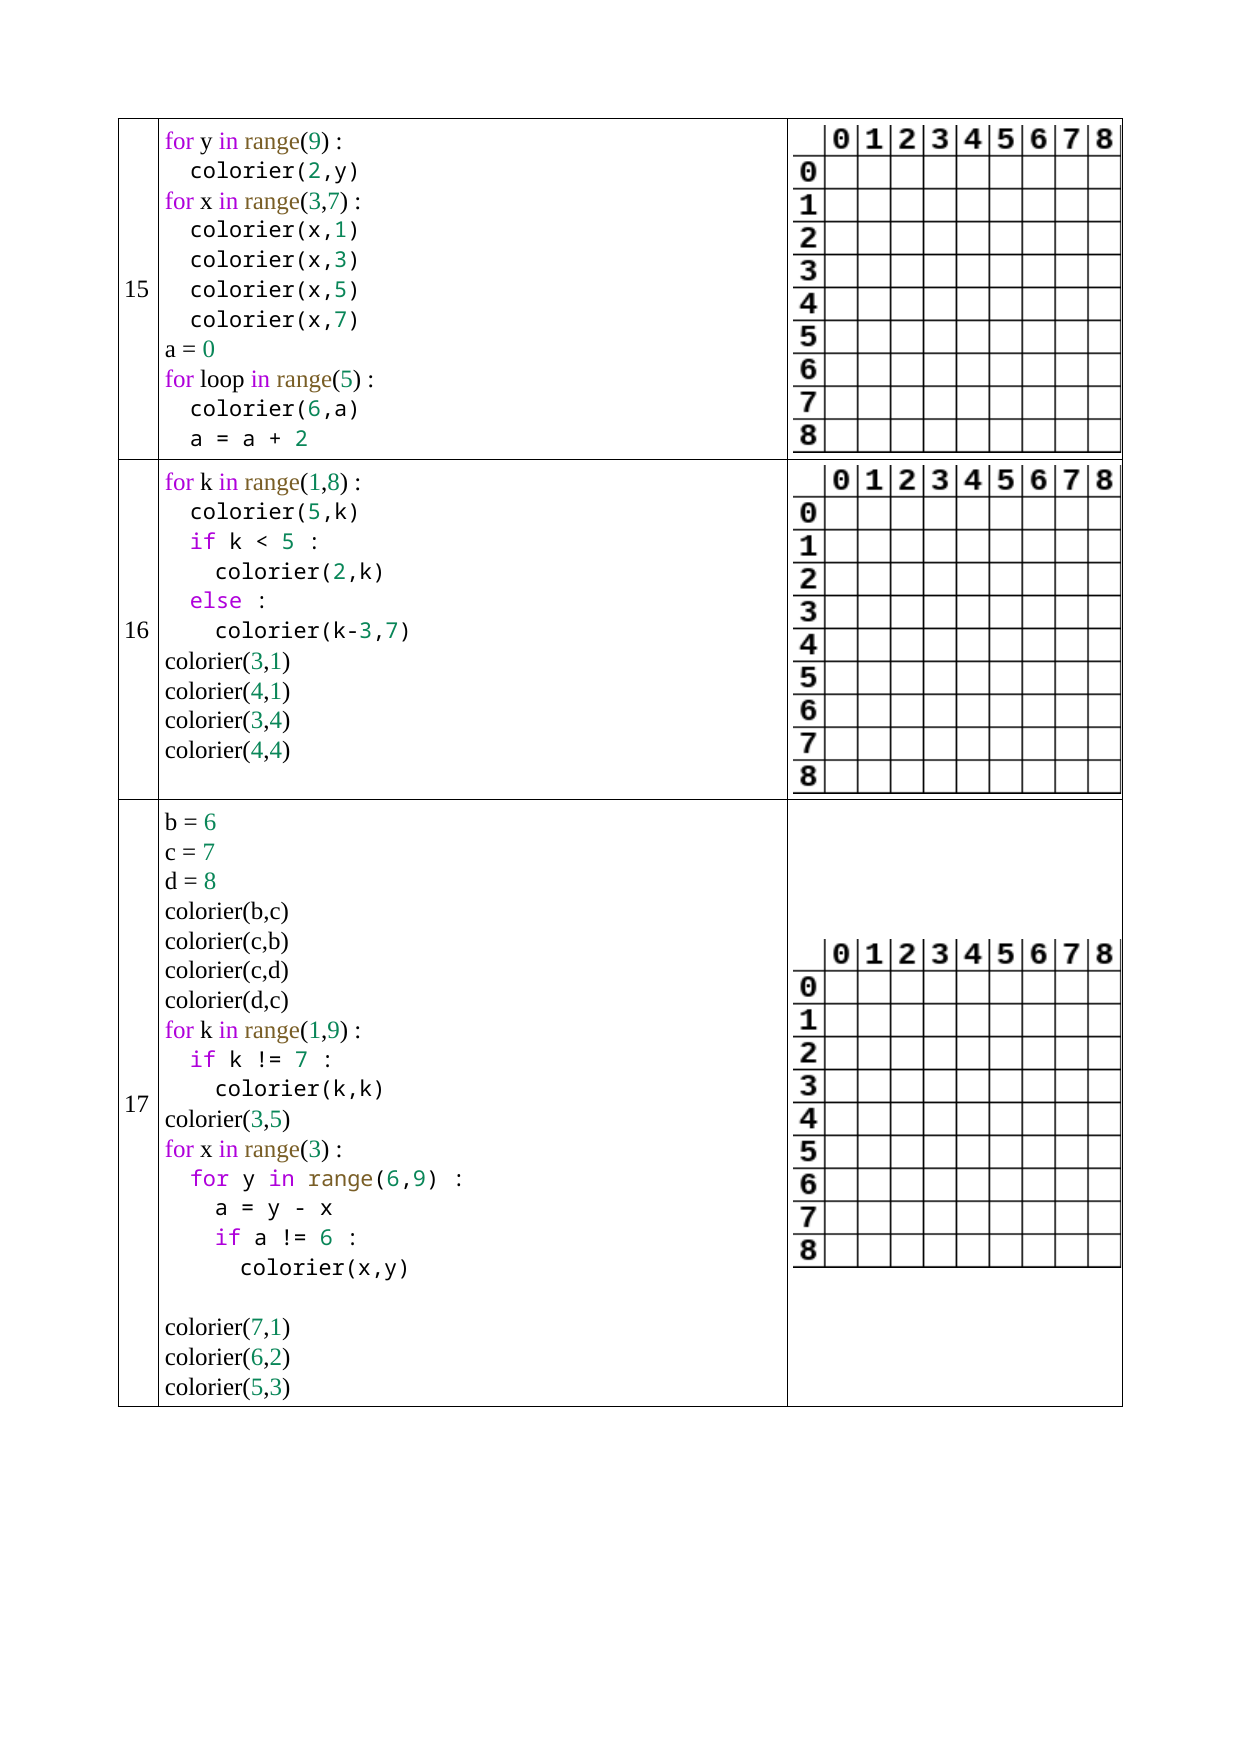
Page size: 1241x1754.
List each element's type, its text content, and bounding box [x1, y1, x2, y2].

table_cell b = 6 c = 7 d = 8 colorier(b,c) colorier(c,b) colorier(c,d) colorier(d,c) for k in range(1,9) : if k != 7 : colorier(k,k) colorier(3,5) for x in range(3) : for y in range(6,9) : a = y - x if a != 6 : colorier(x,y) colorier(7,1) colorier(6,2) colorier(5,3) [159, 800, 787, 1406]
table_cell [788, 800, 1122, 1406]
table_cell 17 [119, 800, 158, 1406]
table_cell for k in range(1,8) : colorier(5,k) if k < 5 : colorier(2,k) else : colorier(k-3,7) colorier(3,1) colorier(4,1) colorier(3,4) colorier(4,4) [159, 460, 787, 799]
table_cell [788, 119, 1122, 459]
table_cell [788, 460, 1122, 799]
table_cell 16 [119, 460, 158, 799]
picture [793, 125, 1122, 453]
table_cell for y in range(9) : colorier(2,y) for x in range(3,7) : colorier(x,1) colorier(x,3) colorier(x,5) colorier(x,7) a = 0 for loop in range(5) : colorier(6,a) a = a + 2 [159, 119, 787, 459]
picture [793, 939, 1122, 1268]
table_cell 15 [119, 119, 158, 459]
picture [793, 465, 1122, 794]
